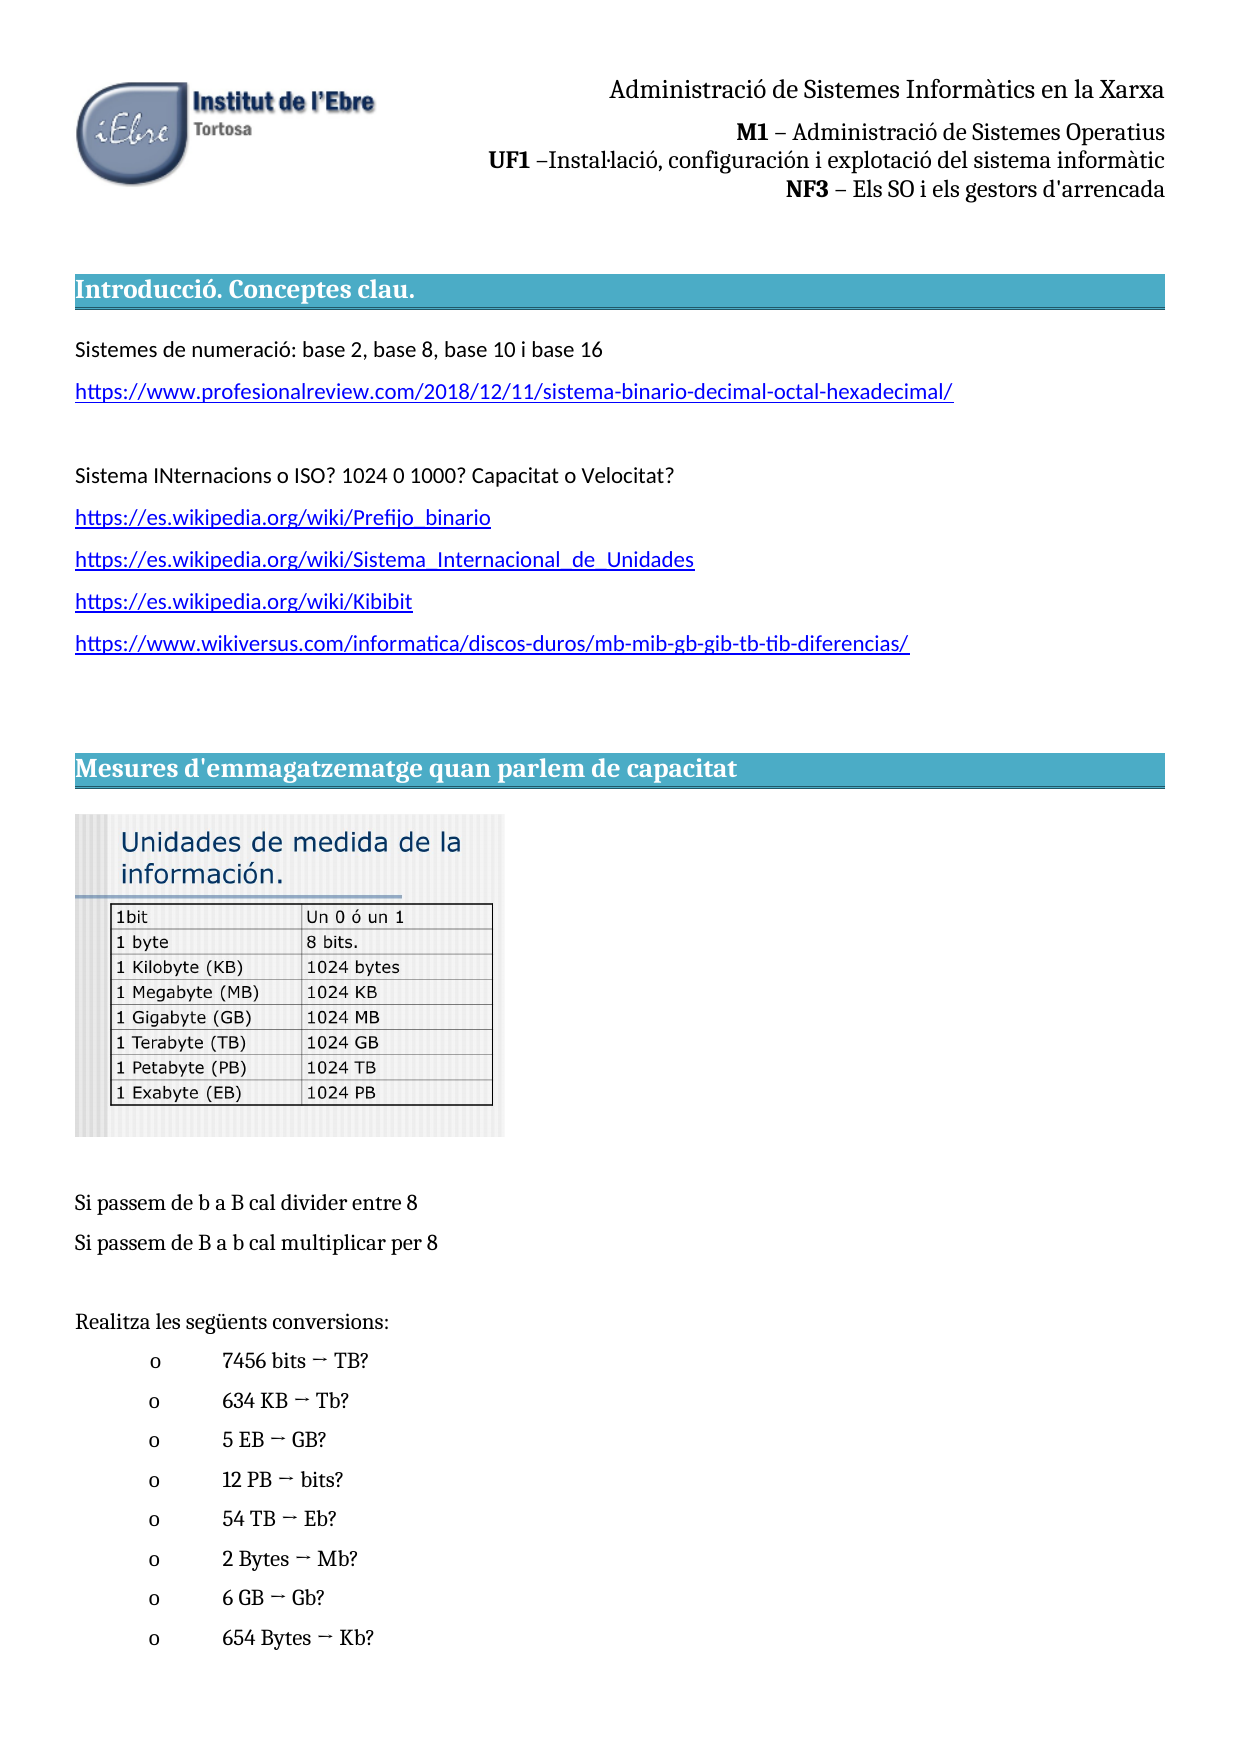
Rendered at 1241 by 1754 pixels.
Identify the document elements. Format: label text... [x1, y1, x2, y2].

text https://es.wikipedia.org/wiki/Kibibit [75, 587, 1165, 615]
text Introducció. Conceptes clau. [75, 274, 1165, 307]
text Sistemes de numeració: base 2, base 8, base 10 i base 16 https://www.profesionalreview.com/2018/12/11/sistema-binario-decimal-octal-hexadecimal/ [75, 335, 1165, 405]
text o 634 KB → Tb? [149, 1388, 1165, 1414]
picture [76, 71, 320, 197]
text o 54 TB → Eb? [149, 1506, 1165, 1532]
text o 654 Bytes → Kb? [149, 1624, 1165, 1651]
text Realitza les següents conversions: [75, 1309, 1165, 1335]
text o 7456 bits → TB? [150, 1348, 1165, 1374]
text https://es.wikipedia.org/wiki/Sistema_Internacional_de_Unidades [75, 545, 1165, 573]
text https://www.wikiversus.com/informatica/discos-duros/mb-mib-gb-gib-tb-tib-diferencias/ [75, 629, 1165, 657]
text https://es.wikipedia.org/wiki/Prefijo_binario [75, 503, 1165, 531]
text o 5 EB → GB? [149, 1427, 1165, 1453]
text Si passem de b a B cal divider entre 8 [75, 1190, 1165, 1217]
text Si passem de B a b cal multiplicar per 8 [75, 1230, 1165, 1256]
text o 6 GB → Gb? [149, 1585, 1165, 1611]
text o 12 PB → bits? [149, 1467, 1165, 1493]
picture [75, 814, 505, 1137]
text Sistema INternacions o ISO? 1024 0 1000? Capacitat o Velocitat? [75, 461, 1165, 489]
text o 2 Bytes → Mb? [149, 1546, 1165, 1572]
text Mesures d'emmagatzematge quan parlem de capacitat [75, 753, 1165, 786]
